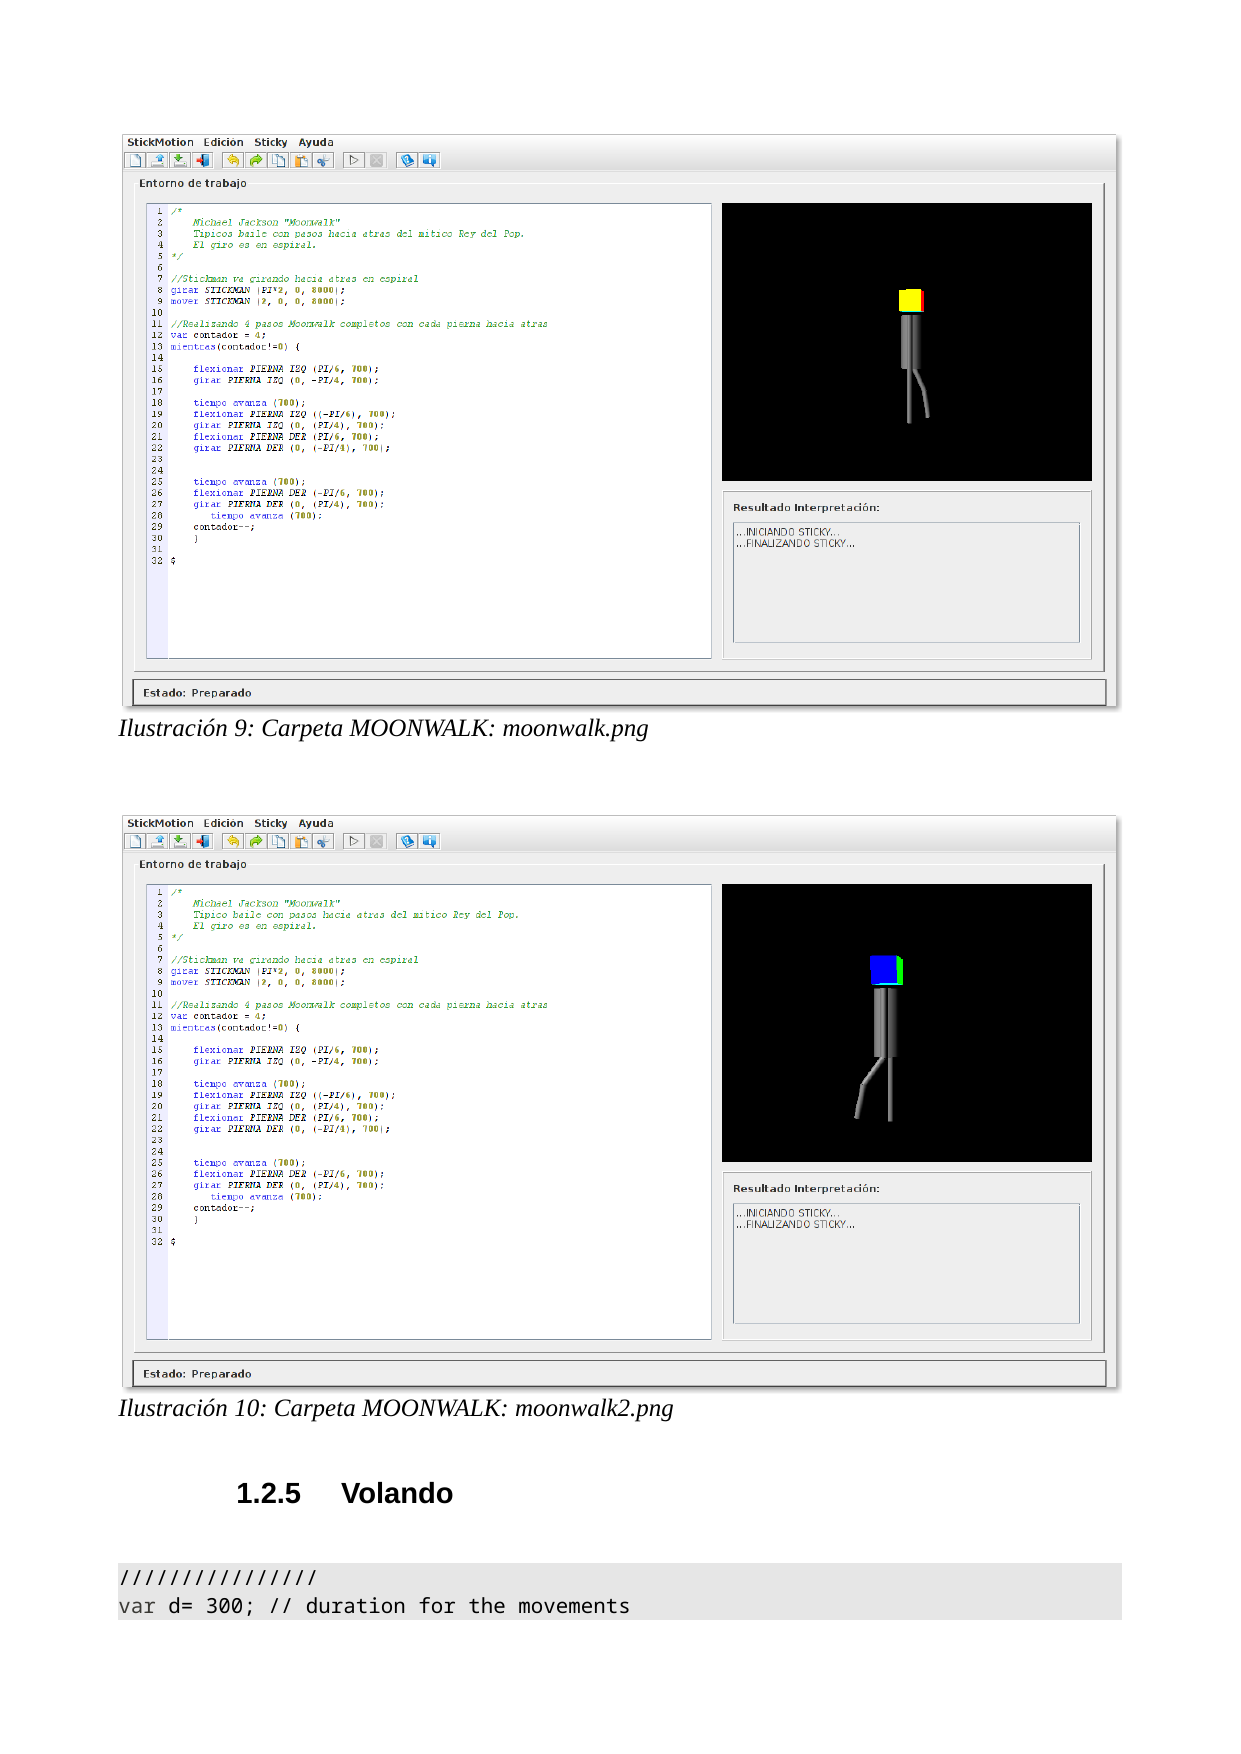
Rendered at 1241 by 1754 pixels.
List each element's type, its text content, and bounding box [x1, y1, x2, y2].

text Ilustración 9: Carpeta MOONWALK: moonwalk.png [118, 713, 1122, 741]
picture [118, 130, 1123, 713]
text var d= 300; // duration for the movements [118, 1592, 1122, 1620]
subtitle Volando [193, 1476, 1122, 1509]
text //////////////// [118, 1563, 1122, 1592]
picture [118, 811, 1123, 1394]
text Ilustración 10: Carpeta MOONWALK: moonwalk2.png [118, 1394, 1122, 1422]
